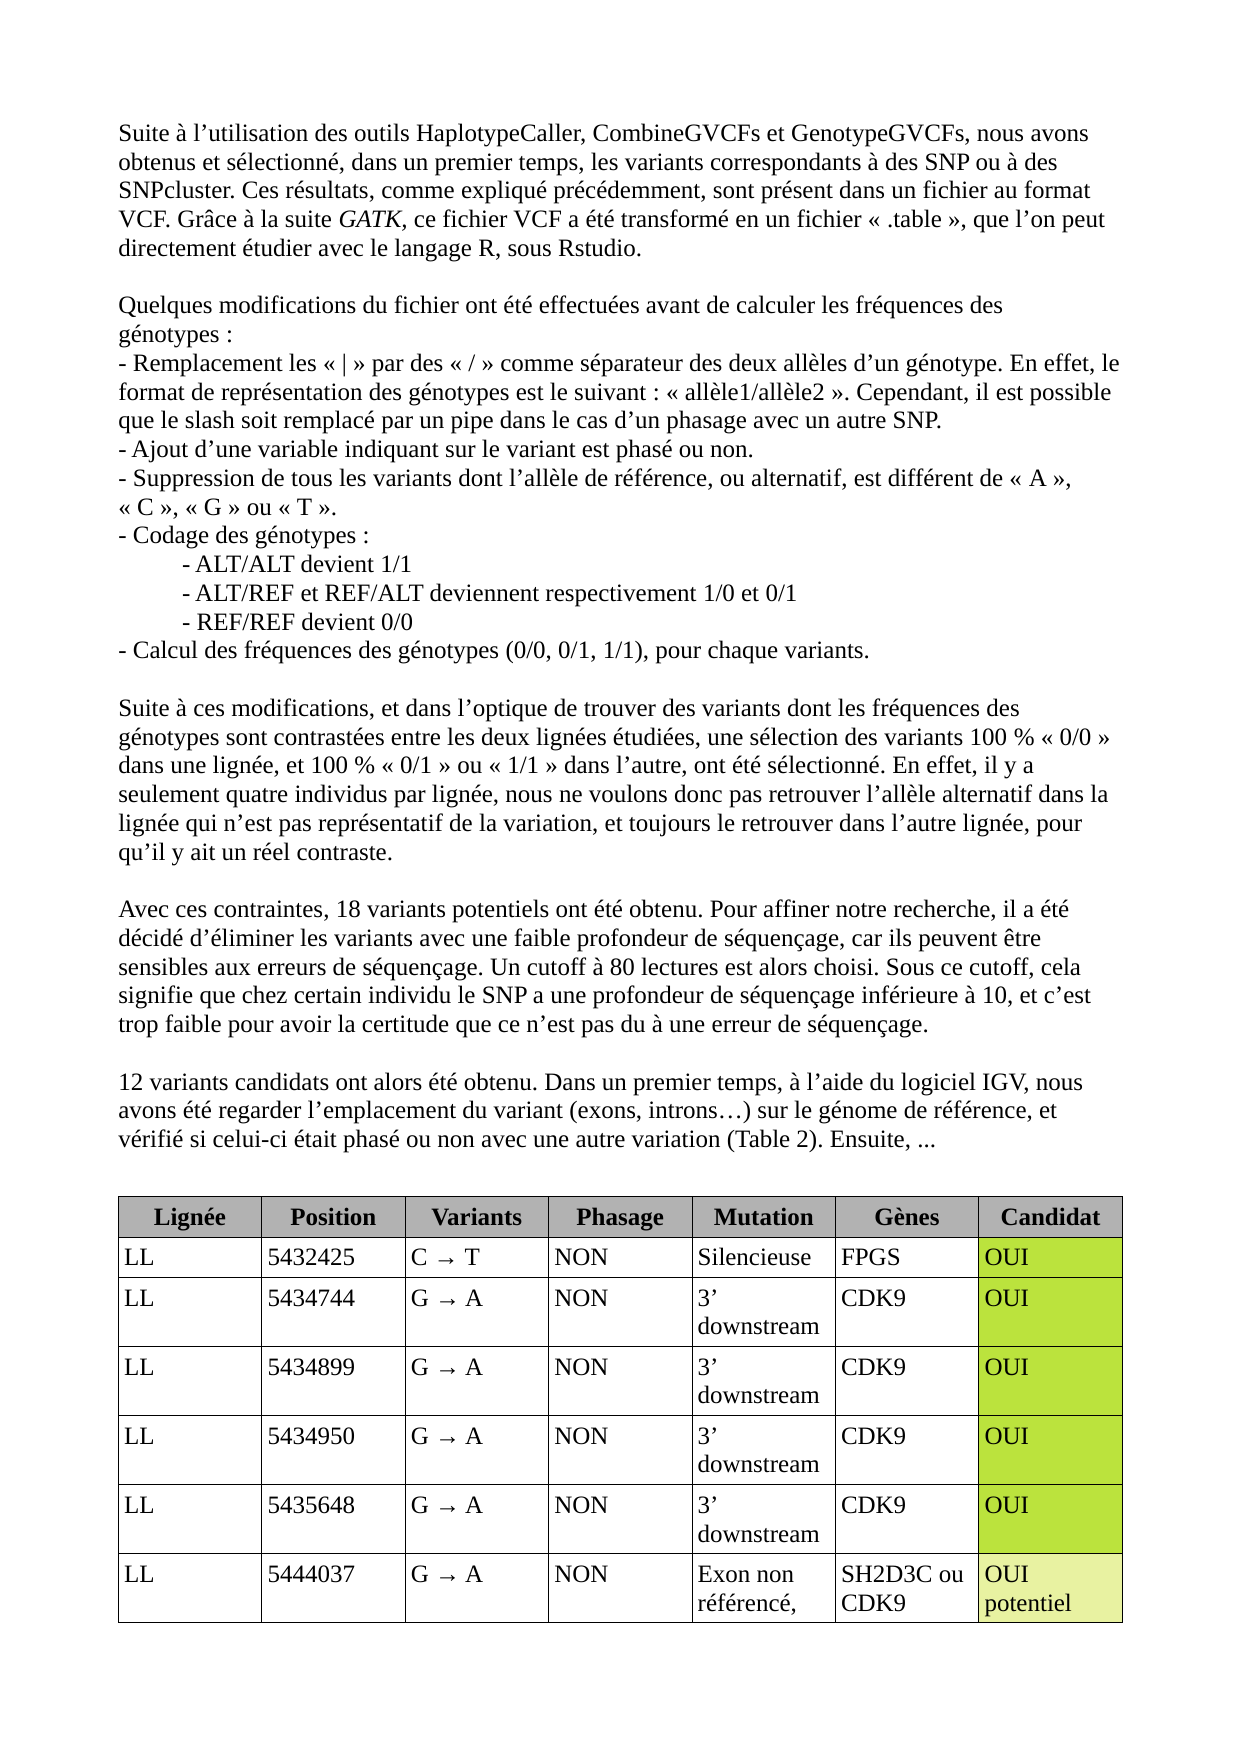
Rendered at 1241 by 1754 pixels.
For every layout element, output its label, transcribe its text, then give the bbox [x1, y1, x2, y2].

text Suite à ces modifications, et dans l’optique de trouver des variants dont les fréquences des génotypes sont contrastées entre les deux lignées étudiées, une sélection des variants 100 % « 0/0 » dans une lignée, et 100 % « 0/1 » ou « 1/1 » dans l’autre, ont été sélectionné. En effet, il y a seulement quatre individus par lignée, nous ne voulons donc pas retrouver l’allèle alternatif dans la lignée qui n’est pas représentatif de la variation, et toujours le retrouver dans l’autre lignée, pour qu’il y ait un réel contraste. [118, 693, 1122, 866]
table_cell 5432425 [262, 1238, 405, 1277]
table_header Gènes [836, 1197, 978, 1237]
table_cell LL [119, 1416, 261, 1484]
table_cell LL [119, 1554, 261, 1622]
table_cell 5444037 [262, 1554, 405, 1622]
table_cell G → A [406, 1347, 548, 1415]
table_cell 5434899 [262, 1347, 405, 1415]
table_cell G → A [406, 1554, 548, 1622]
table_cell 3’ downstream [693, 1347, 835, 1415]
table_cell OUI potentiel [979, 1554, 1122, 1622]
table_cell Silencieuse [693, 1238, 835, 1277]
table_cell 3’ downstream [693, 1485, 835, 1553]
table_cell CDK9 [836, 1485, 978, 1553]
table_header Mutation [693, 1197, 835, 1237]
table_cell NON [549, 1238, 692, 1277]
table_cell SH2D3C ou CDK9 [836, 1554, 978, 1622]
text - Calcul des fréquences des génotypes (0/0, 0/1, 1/1), pour chaque variants. [118, 636, 1122, 664]
table_cell NON [549, 1347, 692, 1415]
table_cell 5434744 [262, 1278, 405, 1346]
table_cell OUI [979, 1416, 1122, 1484]
text Suite à l’utilisation des outils HaplotypeCaller, CombineGVCFs et GenotypeGVCFs, nous avons obtenus et sélectionné, dans un premier temps, les variants correspondants à des SNP ou à des SNPcluster. Ces résultats, comme expliqué précédemment, sont présent dans un fichier au format VCF. Grâce à la suite GATK, ce fichier VCF a été transformé en un fichier « .table », que l’on peut directement étudier avec le langage R, sous Rstudio. [118, 118, 1122, 262]
table_cell 3’ downstream [693, 1278, 835, 1346]
text Quelques modifications du fichier ont été effectuées avant de calculer les fréquences des génotypes : [118, 291, 1122, 348]
table_cell NON [549, 1278, 692, 1346]
table_cell LL [119, 1347, 261, 1415]
table_cell G → A [406, 1416, 548, 1484]
table_cell FPGS [836, 1238, 978, 1277]
table_cell C → T [406, 1238, 548, 1277]
table_cell OUI [979, 1485, 1122, 1553]
text - Codage des génotypes : [118, 521, 1122, 549]
table_cell 5434950 [262, 1416, 405, 1484]
table_cell NON [549, 1485, 692, 1553]
text - Remplacement les « | » par des « / » comme séparateur des deux allèles d’un génotype. En effet, le format de représentation des génotypes est le suivant : « allèle1/allèle2 ». Cependant, il est possible que le slash soit remplacé par un pipe dans le cas d’un phasage avec un autre SNP. [118, 348, 1122, 434]
text - Ajout d’une variable indiquant sur le variant est phasé ou non. [118, 434, 1122, 463]
table_cell OUI [979, 1347, 1122, 1415]
table_cell G → A [406, 1485, 548, 1553]
table_cell LL [119, 1278, 261, 1346]
table_cell LL [119, 1238, 261, 1277]
table_cell G → A [406, 1278, 548, 1346]
text - ALT/ALT devient 1/1 [118, 549, 1122, 578]
table_cell CDK9 [836, 1347, 978, 1415]
table_cell OUI [979, 1238, 1122, 1277]
table_cell CDK9 [836, 1278, 978, 1346]
table_cell Exon non référencé, [693, 1554, 835, 1622]
text 12 variants candidats ont alors été obtenu. Dans un premier temps, à l’aide du logiciel IGV, nous avons été regarder l’emplacement du variant (exons, introns…) sur le génome de référence, et vérifié si celui-ci était phasé ou non avec une autre variation (Table 2). Ensuite, ... [118, 1067, 1122, 1153]
table_cell LL [119, 1485, 261, 1553]
text - REF/REF devient 0/0 [118, 607, 1122, 636]
text - Suppression de tous les variants dont l’allèle de référence, ou alternatif, est différent de « A », « C », « G » ou « T ». [118, 463, 1122, 521]
table_cell 3’ downstream [693, 1416, 835, 1484]
table_header Candidat [979, 1197, 1122, 1237]
table_header Phasage [549, 1197, 692, 1237]
table_cell NON [549, 1554, 692, 1622]
table_cell NON [549, 1416, 692, 1484]
text - ALT/REF et REF/ALT deviennent respectivement 1/0 et 0/1 [118, 578, 1122, 607]
table_cell 5435648 [262, 1485, 405, 1553]
table_header Variants [406, 1197, 548, 1237]
table_cell OUI [979, 1278, 1122, 1346]
table_header Lignée [119, 1197, 261, 1237]
table_header Position [262, 1197, 405, 1237]
text Avec ces contraintes, 18 variants potentiels ont été obtenu. Pour affiner notre recherche, il a été décidé d’éliminer les variants avec une faible profondeur de séquençage, car ils peuvent être sensibles aux erreurs de séquençage. Un cutoff à 80 lectures est alors choisi. Sous ce cutoff, cela signifie que chez certain individu le SNP a une profondeur de séquençage inférieure à 10, et c’est trop faible pour avoir la certitude que ce n’est pas du à une erreur de séquençage. [118, 894, 1122, 1038]
table_cell CDK9 [836, 1416, 978, 1484]
